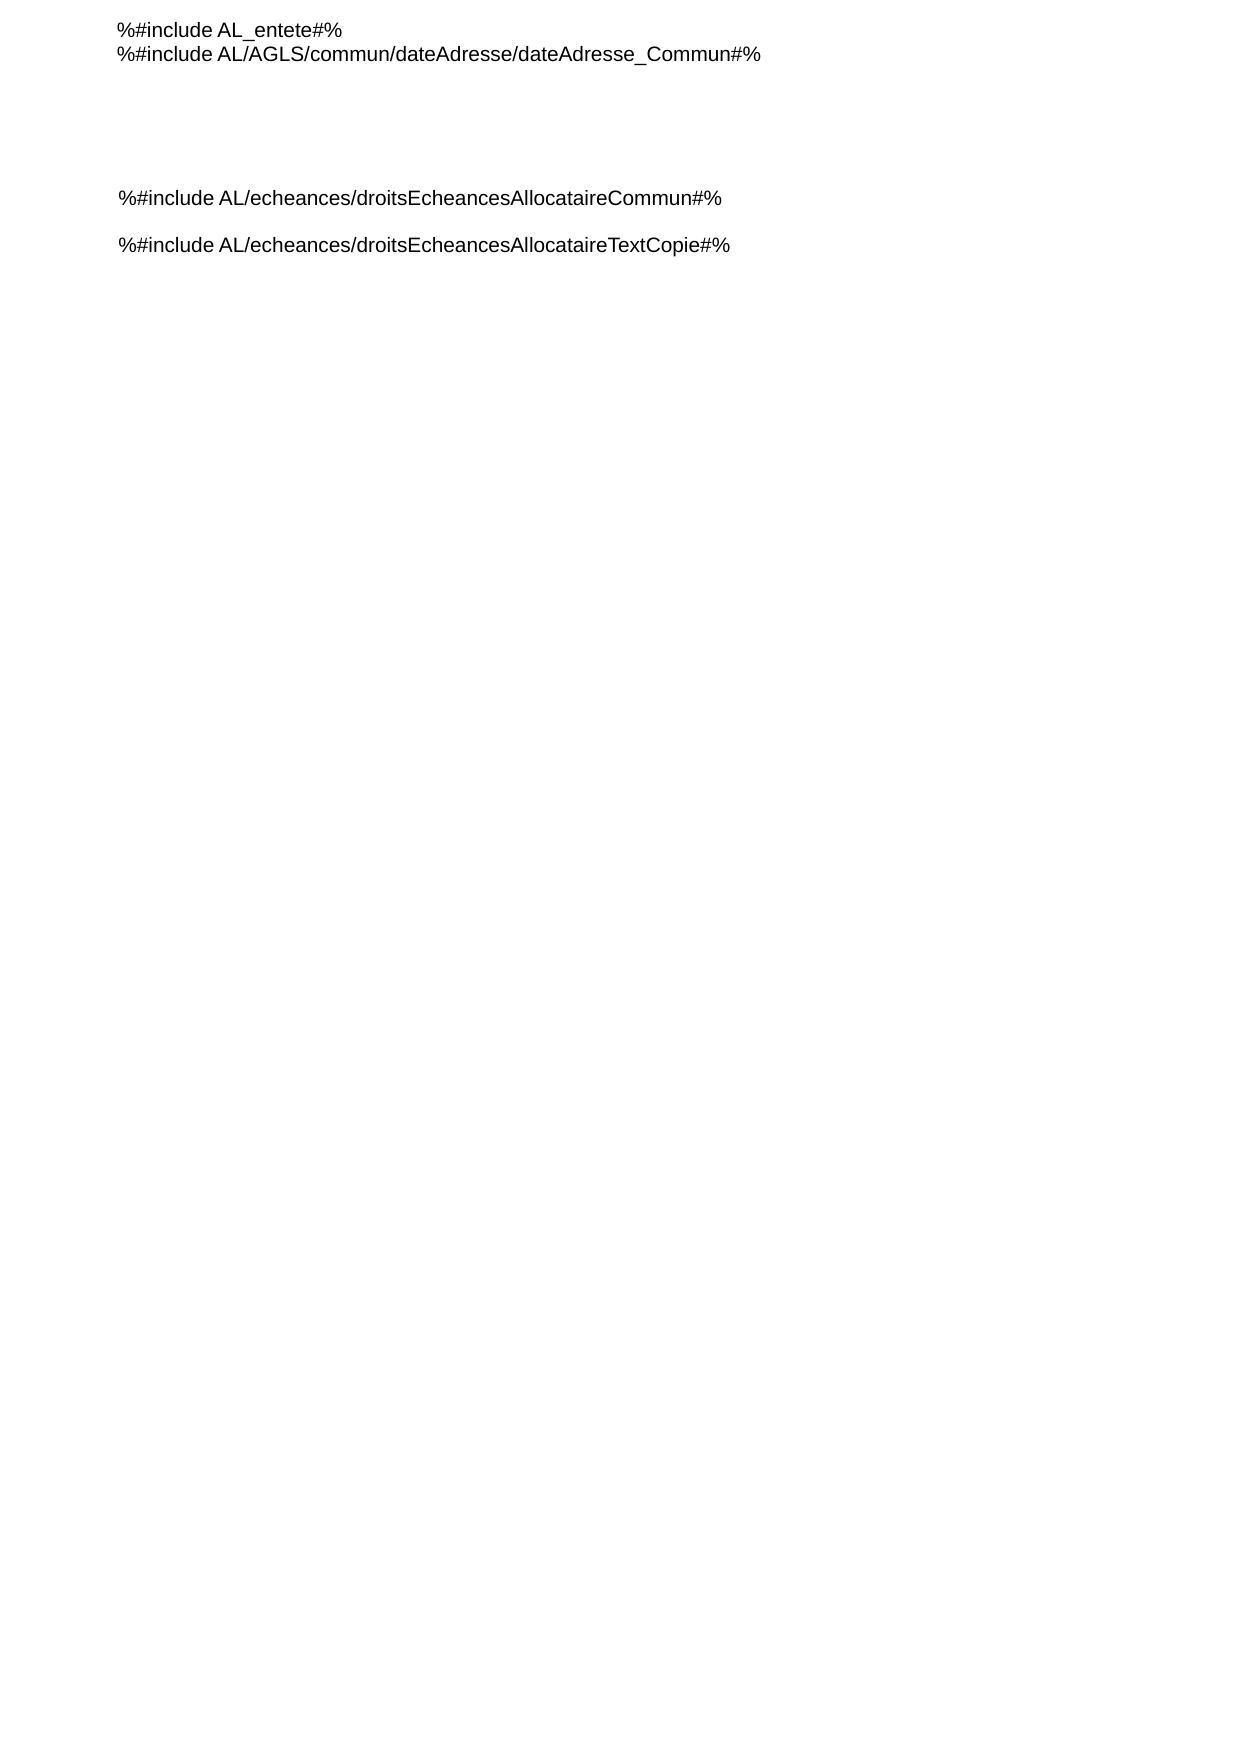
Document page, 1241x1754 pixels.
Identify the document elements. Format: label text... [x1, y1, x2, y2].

text %#include AL/echeances/droitsEcheancesAllocataireCommun#% [118, 185, 1122, 209]
text %#include AL/AGLS/commun/dateAdresse/dateAdresse_Commun#% [117, 42, 1131, 66]
text %#include AL/echeances/droitsEcheancesAllocataireTextCopie#% [118, 233, 1122, 257]
